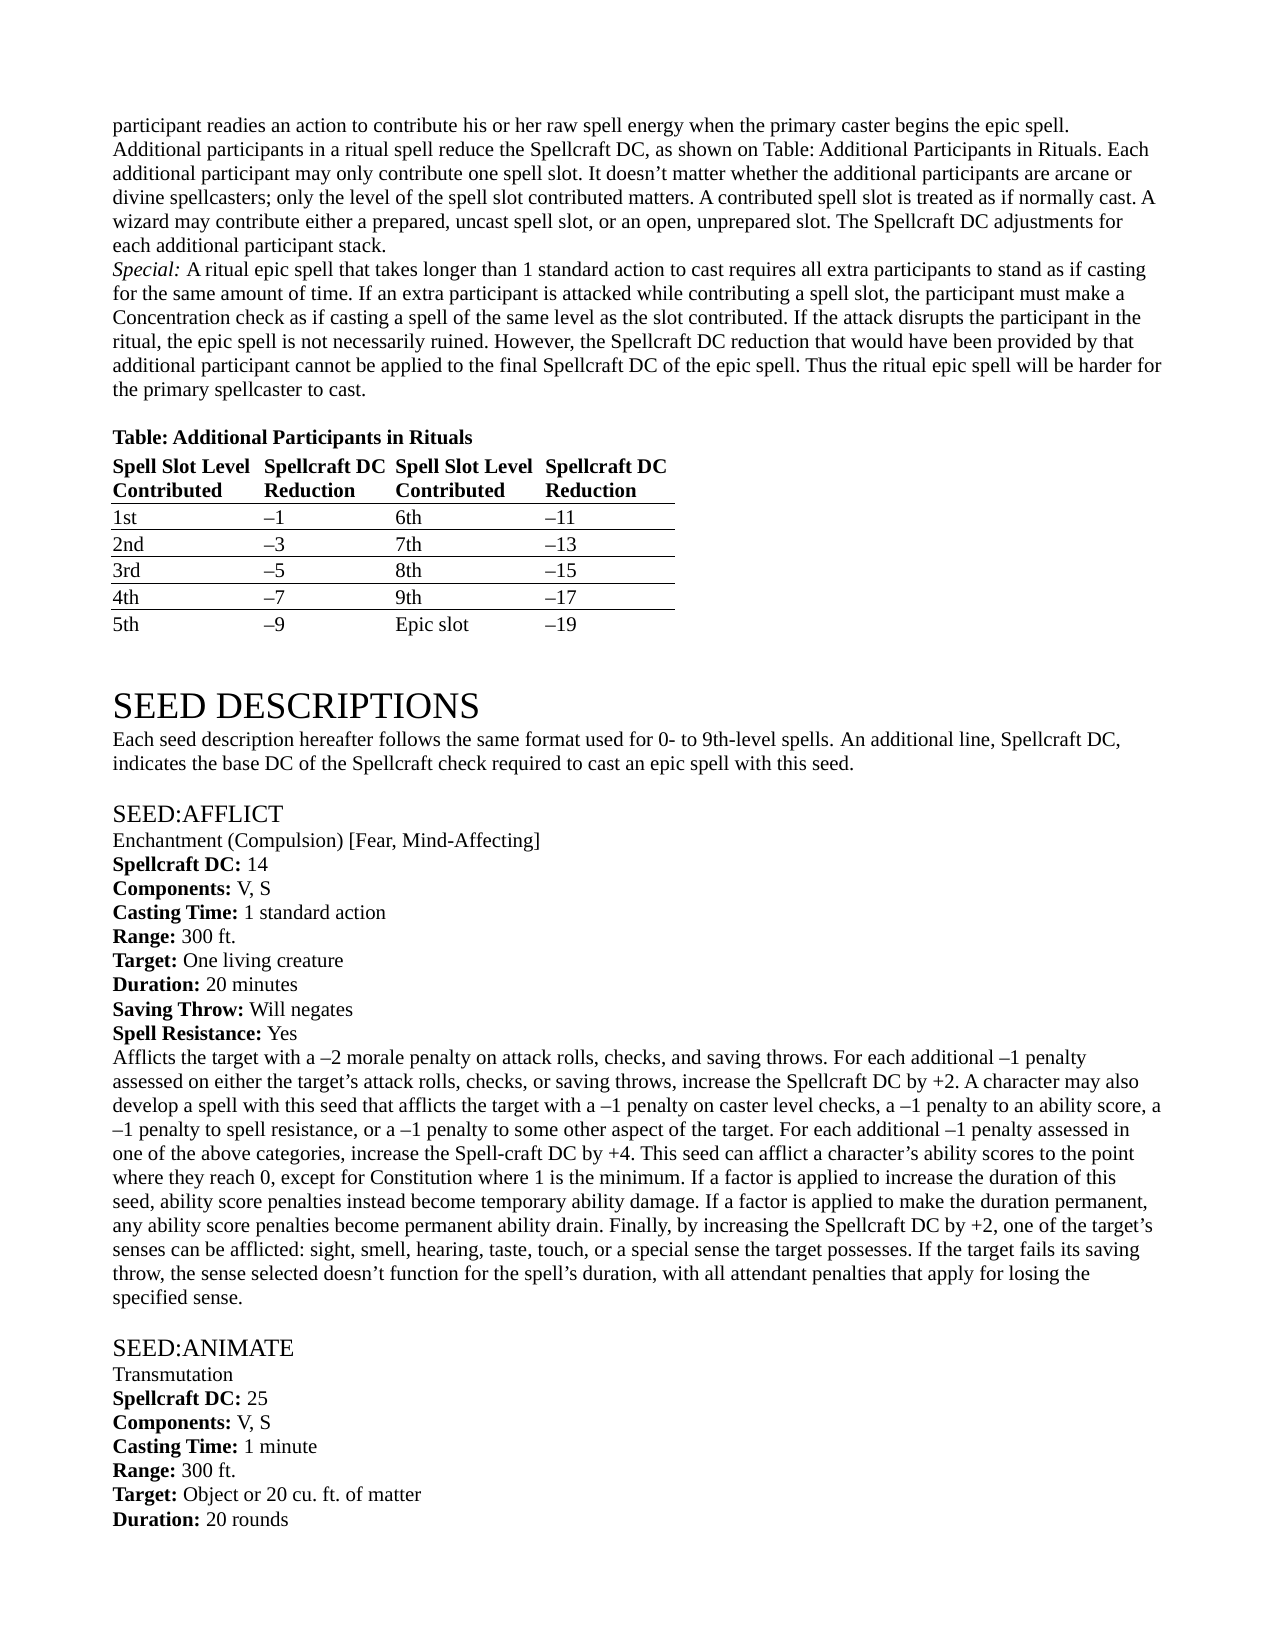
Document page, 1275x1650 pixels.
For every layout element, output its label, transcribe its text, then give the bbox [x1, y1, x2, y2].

table_cell –15 [544, 557, 675, 582]
table_header Spellcraft DC Reduction [263, 449, 394, 502]
text Saving Throw: Will negates [112, 996, 1162, 1021]
table_cell 7th [394, 530, 544, 556]
table_cell –3 [263, 530, 394, 556]
text Range: 300 ft. [112, 1458, 1162, 1482]
text Each seed description hereafter follows the same format used for 0- to 9th-level spells. An additional line, Spellcraft DC, indicates the base DC of the Spellcraft check required to cast an epic spell with this seed. [112, 727, 1162, 775]
table_cell 5th [111, 610, 262, 636]
text Transmutation [112, 1362, 1162, 1386]
subtitle Table: Additional Participants in Rituals [112, 425, 1162, 449]
table_cell 9th [394, 584, 544, 609]
table_cell 4th [111, 584, 262, 609]
text Components: V, S [112, 876, 1162, 900]
table_cell Epic slot [394, 610, 544, 636]
table_cell –19 [544, 610, 675, 636]
text Afflicts the target with a –2 morale penalty on attack rolls, checks, and saving throws. For each additional –1 penalty assessed on either the target’s attack rolls, checks, or saving throws, increase the Spellcraft DC by +2. A character may also develop a spell with this seed that afflicts the target with a –1 penalty on caster level checks, a –1 penalty to an ability score, a –1 penalty to spell resistance, or a –1 penalty to some other aspect of the target. For each additional –1 penalty assessed in one of the above categories, increase the Spell-craft DC by +4. This seed can afflict a character’s ability scores to the point where they reach 0, except for Constitution where 1 is the minimum. If a factor is applied to increase the duration of this seed, ability score penalties instead become temporary ability damage. If a factor is applied to make the duration permanent, any ability score penalties become permanent ability drain. Finally, by increasing the Spellcraft DC by +2, one of the target’s senses can be afflicted: sight, smell, hearing, taste, touch, or a special sense the target possesses. If the target fails its saving throw, the sense selected doesn’t function for the spell’s duration, with all attendant penalties that apply for losing the specified sense. [112, 1044, 1162, 1309]
table_cell –9 [263, 610, 394, 636]
table_header Spellcraft DC Reduction [544, 449, 675, 502]
text Casting Time: 1 minute [112, 1434, 1162, 1458]
text Casting Time: 1 standard action [112, 900, 1162, 924]
text Components: V, S [112, 1410, 1162, 1434]
table_cell 1st [111, 504, 262, 529]
table_header Spell Slot Level Contributed [111, 449, 262, 502]
text Spellcraft DC: 14 [112, 852, 1162, 876]
text participant readies an action to contribute his or her raw spell energy when the primary caster begins the epic spell. Additional participants in a ritual spell reduce the Spellcraft DC, as shown on Table: Additional Participants in Rituals. Each additional participant may only contribute one spell slot. It doesn’t matter whether the additional participants are arcane or divine spellcasters; only the level of the spell slot contributed matters. A contributed spell slot is treated as if normally cast. A wizard may contribute either a prepared, uncast spell slot, or an open, unprepared slot. The Spellcraft DC adjustments for each additional participant stack. [112, 112, 1162, 257]
subtitle SEED DESCRIPTIONS [112, 684, 1162, 727]
table_cell –17 [544, 584, 675, 609]
table_cell –1 [263, 504, 394, 529]
table_cell –7 [263, 584, 394, 609]
table_cell –11 [544, 504, 675, 529]
table_cell 3rd [111, 557, 262, 582]
text Special: A ritual epic spell that takes longer than 1 standard action to cast requires all extra participants to stand as if casting for the same amount of time. If an extra participant is attacked while contributing a spell slot, the participant must make a Concentration check as if casting a spell of the same level as the slot contributed. If the attack disrupts the participant in the ritual, the epic spell is not necessarily ruined. However, the Spellcraft DC reduction that would have been provided by that additional participant cannot be applied to the final Spellcraft DC of the epic spell. Thus the ritual epic spell will be harder for the primary spellcaster to cast. [112, 257, 1162, 401]
table_cell 2nd [111, 530, 262, 556]
text Enchantment (Compulsion) [Fear, Mind-Affecting] [112, 828, 1162, 852]
subtitle SEED:AFFLICT [112, 799, 1162, 828]
table_header Spell Slot Level Contributed [394, 449, 544, 502]
table_cell 8th [394, 557, 544, 582]
text Range: 300 ft. [112, 924, 1162, 948]
table_cell –13 [544, 530, 675, 556]
table_cell –5 [263, 557, 394, 582]
text Duration: 20 minutes [112, 972, 1162, 996]
text Target: Object or 20 cu. ft. of matter [112, 1482, 1162, 1506]
text Spellcraft DC: 25 [112, 1386, 1162, 1410]
subtitle SEED:ANIMATE [112, 1333, 1162, 1362]
text Spell Resistance: Yes [112, 1021, 1162, 1044]
table_cell 6th [394, 504, 544, 529]
text Duration: 20 rounds [112, 1506, 1162, 1531]
text Target: One living creature [112, 948, 1162, 972]
